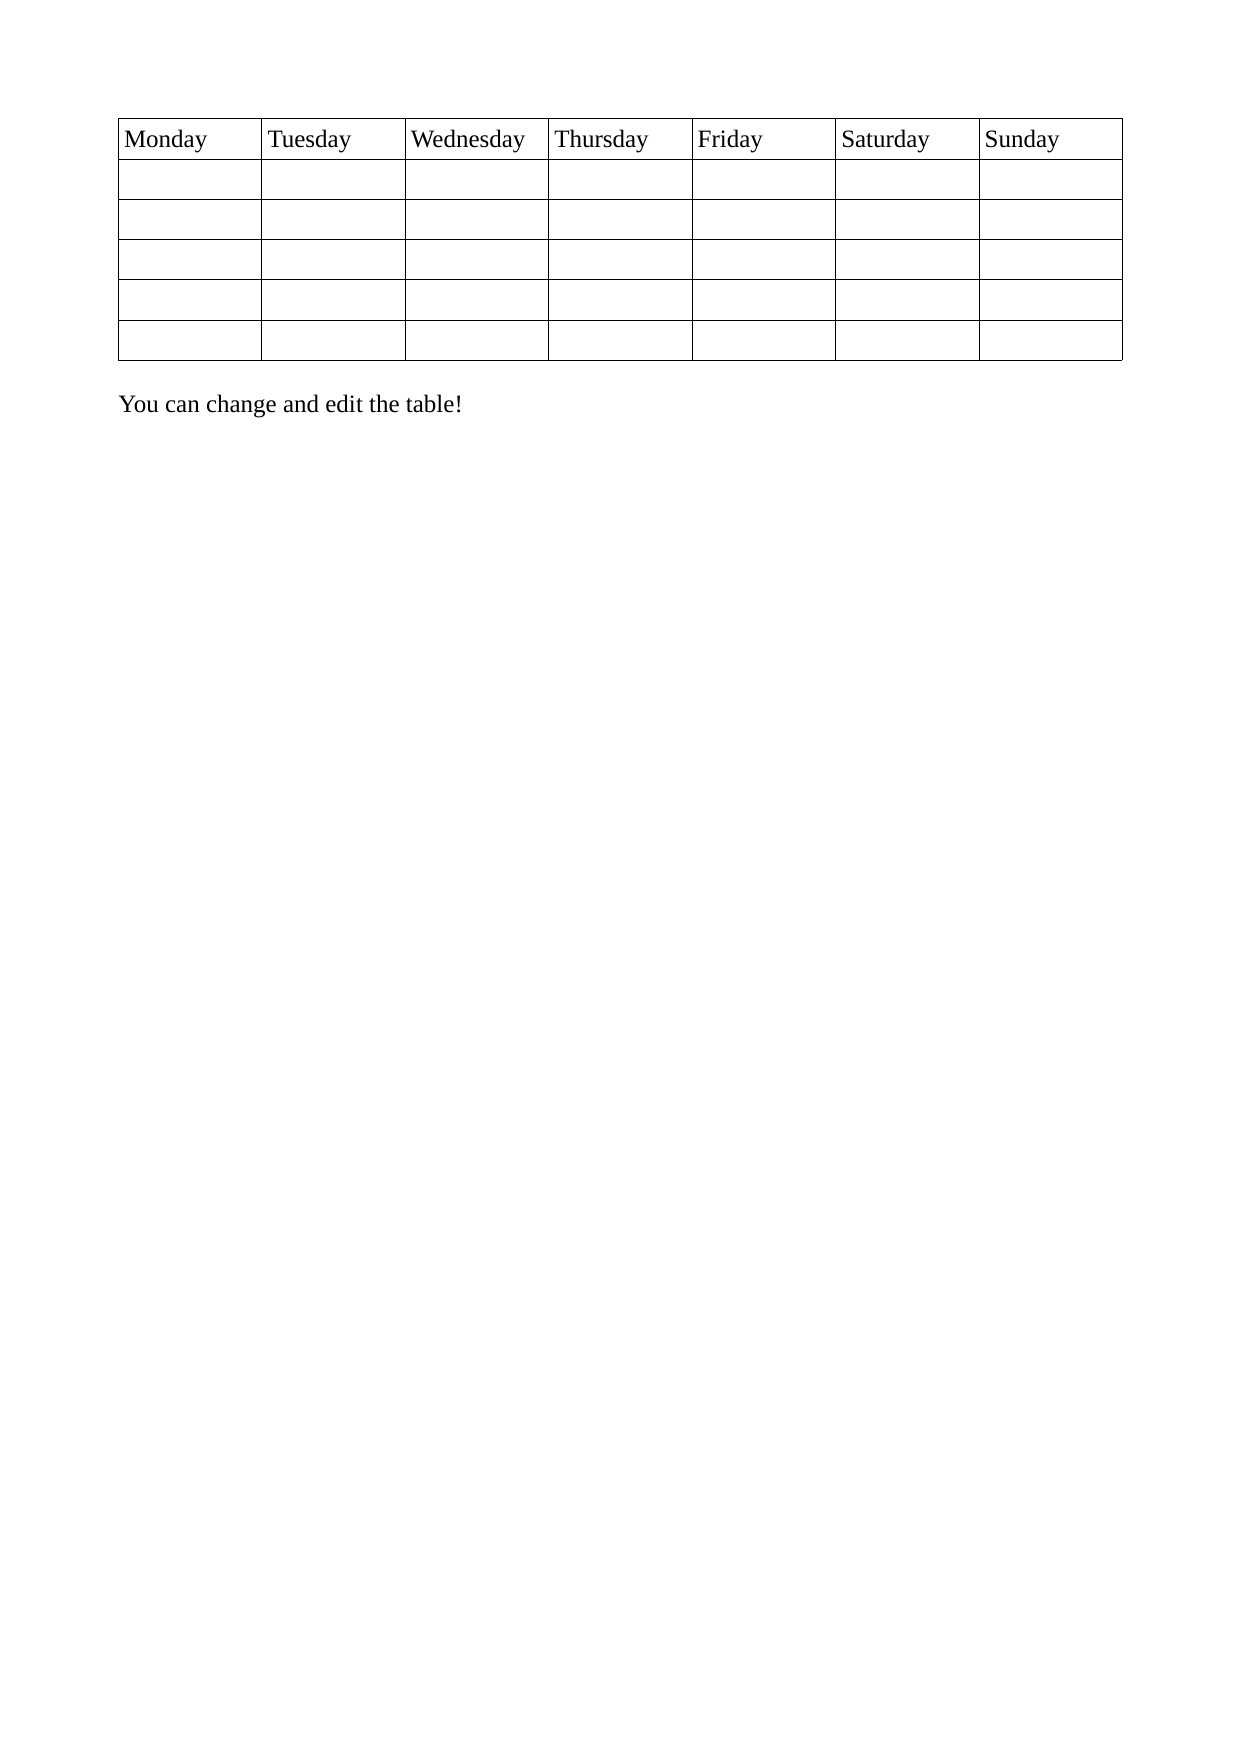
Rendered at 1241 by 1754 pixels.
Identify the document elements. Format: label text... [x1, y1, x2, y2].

table_header Friday [693, 119, 835, 158]
table_cell [549, 280, 692, 320]
table_cell [262, 321, 405, 360]
table_cell [836, 280, 979, 320]
table_cell [262, 200, 405, 239]
table_header Tuesday [262, 119, 405, 158]
table_cell [119, 280, 261, 320]
table_cell [693, 240, 835, 279]
table_cell [980, 240, 1122, 279]
table_cell [693, 200, 835, 239]
table_cell [119, 160, 261, 199]
table_cell [980, 321, 1122, 360]
table_cell [549, 200, 692, 239]
table_cell [980, 200, 1122, 239]
table_cell [406, 321, 548, 360]
text You can change and edit the table! [118, 389, 1122, 418]
table_cell [549, 160, 692, 199]
table_cell [406, 240, 548, 279]
table_header Sunday [980, 119, 1122, 158]
table_cell [119, 200, 261, 239]
table_cell [406, 200, 548, 239]
table_header Monday [119, 119, 261, 158]
table_cell [119, 240, 261, 279]
table_cell [693, 321, 835, 360]
table_cell [119, 321, 261, 360]
table_header Thursday [549, 119, 692, 158]
table_header Wednesday [406, 119, 548, 158]
table_cell [549, 240, 692, 279]
table_cell [549, 321, 692, 360]
table_cell [836, 240, 979, 279]
table_cell [836, 200, 979, 239]
table_cell [693, 280, 835, 320]
table_header Saturday [836, 119, 979, 158]
table_cell [406, 160, 548, 199]
table_cell [836, 160, 979, 199]
table_cell [980, 160, 1122, 199]
table_cell [406, 280, 548, 320]
table_cell [836, 321, 979, 360]
table_cell [262, 280, 405, 320]
table_cell [980, 280, 1122, 320]
table_cell [262, 240, 405, 279]
table_cell [693, 160, 835, 199]
table_cell [262, 160, 405, 199]
